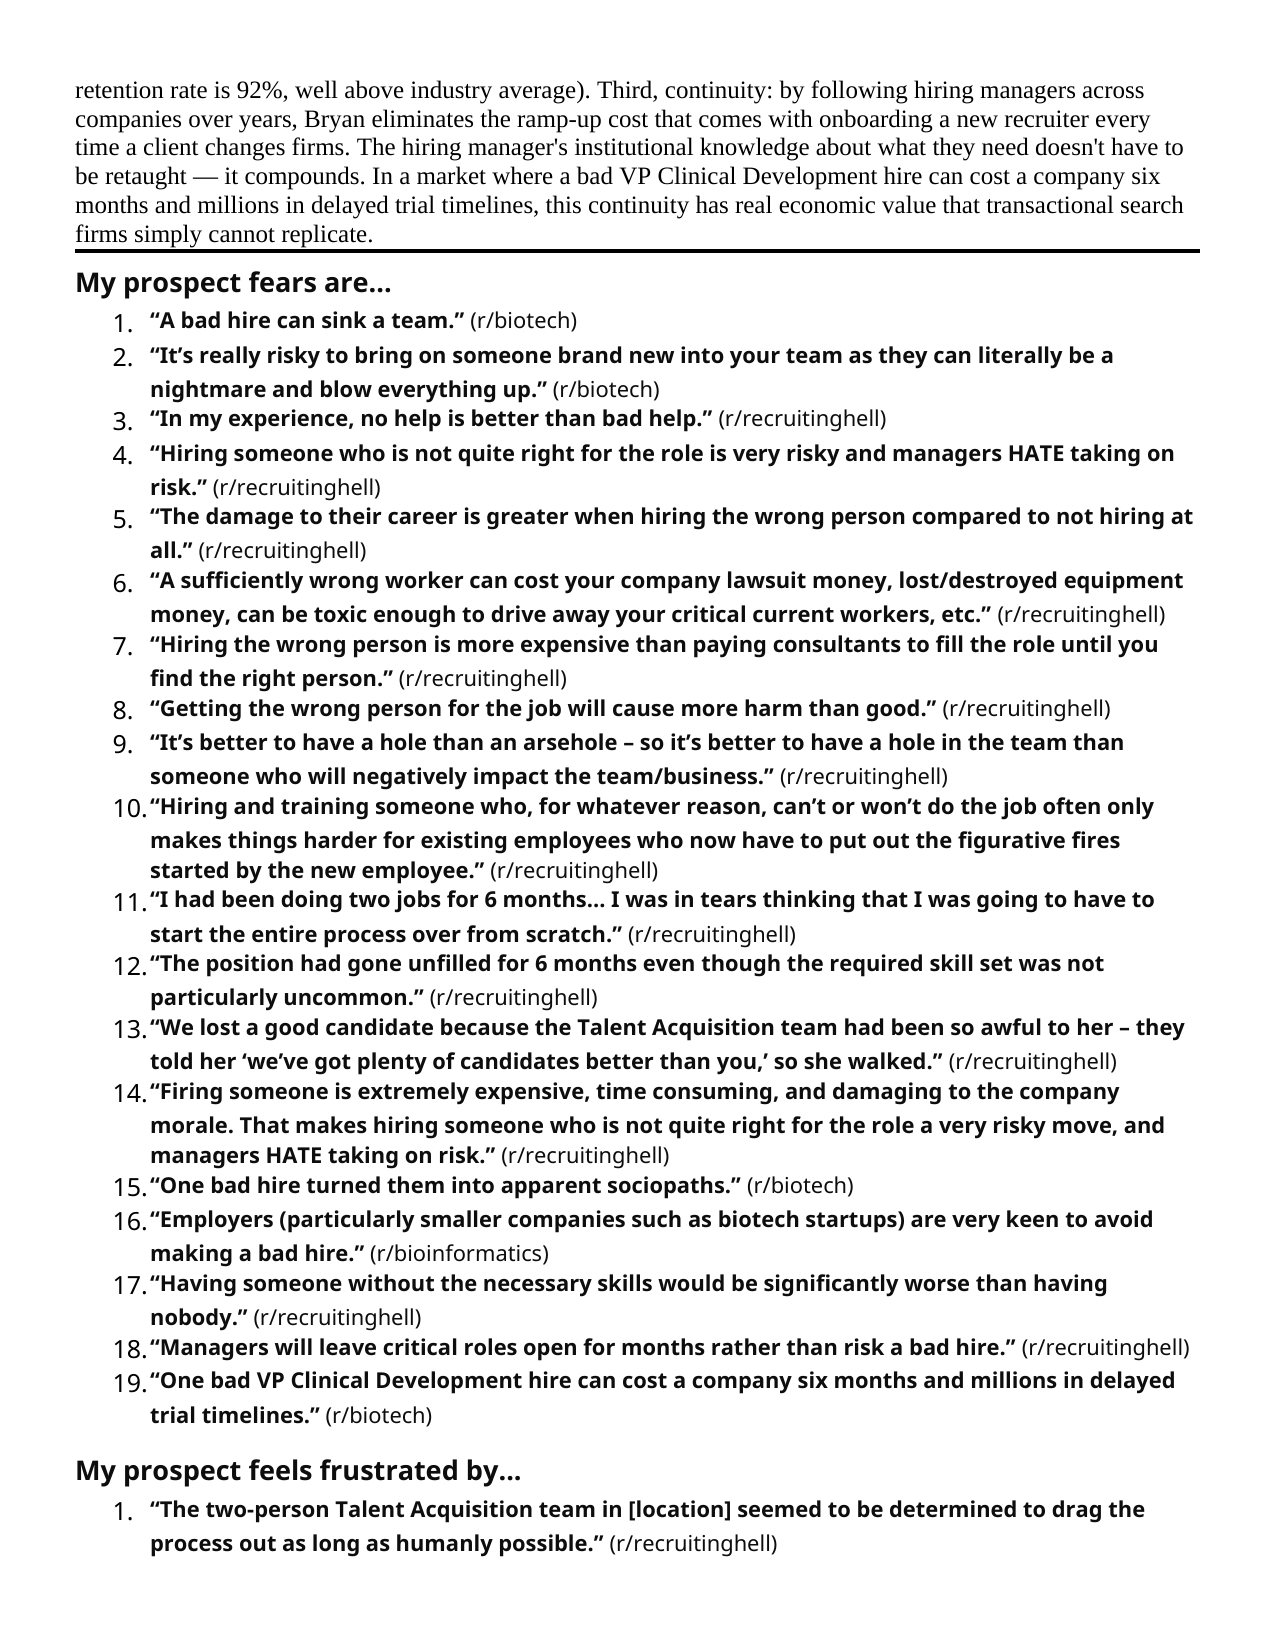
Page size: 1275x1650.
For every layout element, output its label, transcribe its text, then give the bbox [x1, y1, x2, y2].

list “I had been doing two jobs for 6 months... I was in tears thinking that I was going to have to start the entire process over from scratch.” (r/recruitinghell) [112, 884, 1200, 948]
list “It’s really risky to bring on someone brand new into your team as they can literally be a nightmare and blow everything up.” (r/biotech) [112, 339, 1200, 403]
list “In my experience, no help is better than bad help.” (r/recruitinghell) [112, 403, 1200, 437]
list “One bad hire turned them into apparent sociopaths.” (r/biotech) [112, 1170, 1200, 1204]
list “Managers will leave critical roles open for months rather than risk a bad hire.” (r/recruitinghell) [112, 1331, 1200, 1366]
list “Getting the wrong person for the job will cause more harm than good.” (r/recruitinghell) [112, 693, 1200, 727]
list “The two-person Talent Acquisition team in [location] seemed to be determined to drag the process out as long as humanly possible.” (r/recruitinghell) [112, 1494, 1200, 1557]
list “A sufficiently wrong worker can cost your company lawsuit money, lost/destroyed equipment money, can be toxic enough to drive away your critical current workers, etc.” (r/recruitinghell) [112, 565, 1200, 629]
list “The damage to their career is greater when hiring the wrong person compared to not hiring at all.” (r/recruitinghell) [112, 501, 1200, 565]
list “One bad VP Clinical Development hire can cost a company six months and millions in delayed trial timelines.” (r/biotech) [112, 1366, 1200, 1429]
list “Hiring the wrong person is more expensive than paying consultants to fill the role until you find the right person.” (r/recruitinghell) [112, 629, 1200, 693]
list “Firing someone is extremely expensive, time consuming, and damaging to the company morale. That makes hiring someone who is not quite right for the role a very risky move, and managers HATE taking on risk.” (r/recruitinghell) [112, 1076, 1200, 1170]
list “Having someone without the necessary skills would be significantly worse than having nobody.” (r/recruitinghell) [112, 1268, 1200, 1331]
subtitle My prospect fears are... [75, 263, 1200, 300]
list “It’s better to have a hole than an arsehole – so it’s better to have a hole in the team than someone who will negatively impact the team/business.” (r/recruitinghell) [112, 727, 1200, 791]
text retention rate is 92%, well above industry average). Third, continuity: by following hiring managers across companies over years, Bryan eliminates the ramp-up cost that comes with onboarding a new recruiter every time a client changes firms. The hiring manager's institutional knowledge about what they need doesn't have to be retaught — it compounds. In a market where a bad VP Clinical Development hire can cost a company six months and millions in delayed trial timelines, this continuity has real economic value that transactional search firms simply cannot replicate. [75, 75, 1200, 249]
list “A bad hire can sink a team.” (r/biotech) [112, 306, 1200, 339]
list “The position had gone unfilled for 6 months even though the required skill set was not particularly uncommon.” (r/recruitinghell) [112, 948, 1200, 1012]
list “We lost a good candidate because the Talent Acquisition team had been so awful to her – they told her ‘we’ve got plenty of candidates better than you,’ so she walked.” (r/recruitinghell) [112, 1012, 1200, 1076]
list “Employers (particularly smaller companies such as biotech startups) are very keen to avoid making a bad hire.” (r/bioinformatics) [112, 1204, 1200, 1268]
list “Hiring someone who is not quite right for the role is very risky and managers HATE taking on risk.” (r/recruitinghell) [112, 437, 1200, 501]
subtitle My prospect feels frustrated by... [75, 1451, 1200, 1488]
list “Hiring and training someone who, for whatever reason, can’t or won’t do the job often only makes things harder for existing employees who now have to put out the figurative fires started by the new employee.” (r/recruitinghell) [112, 791, 1200, 884]
